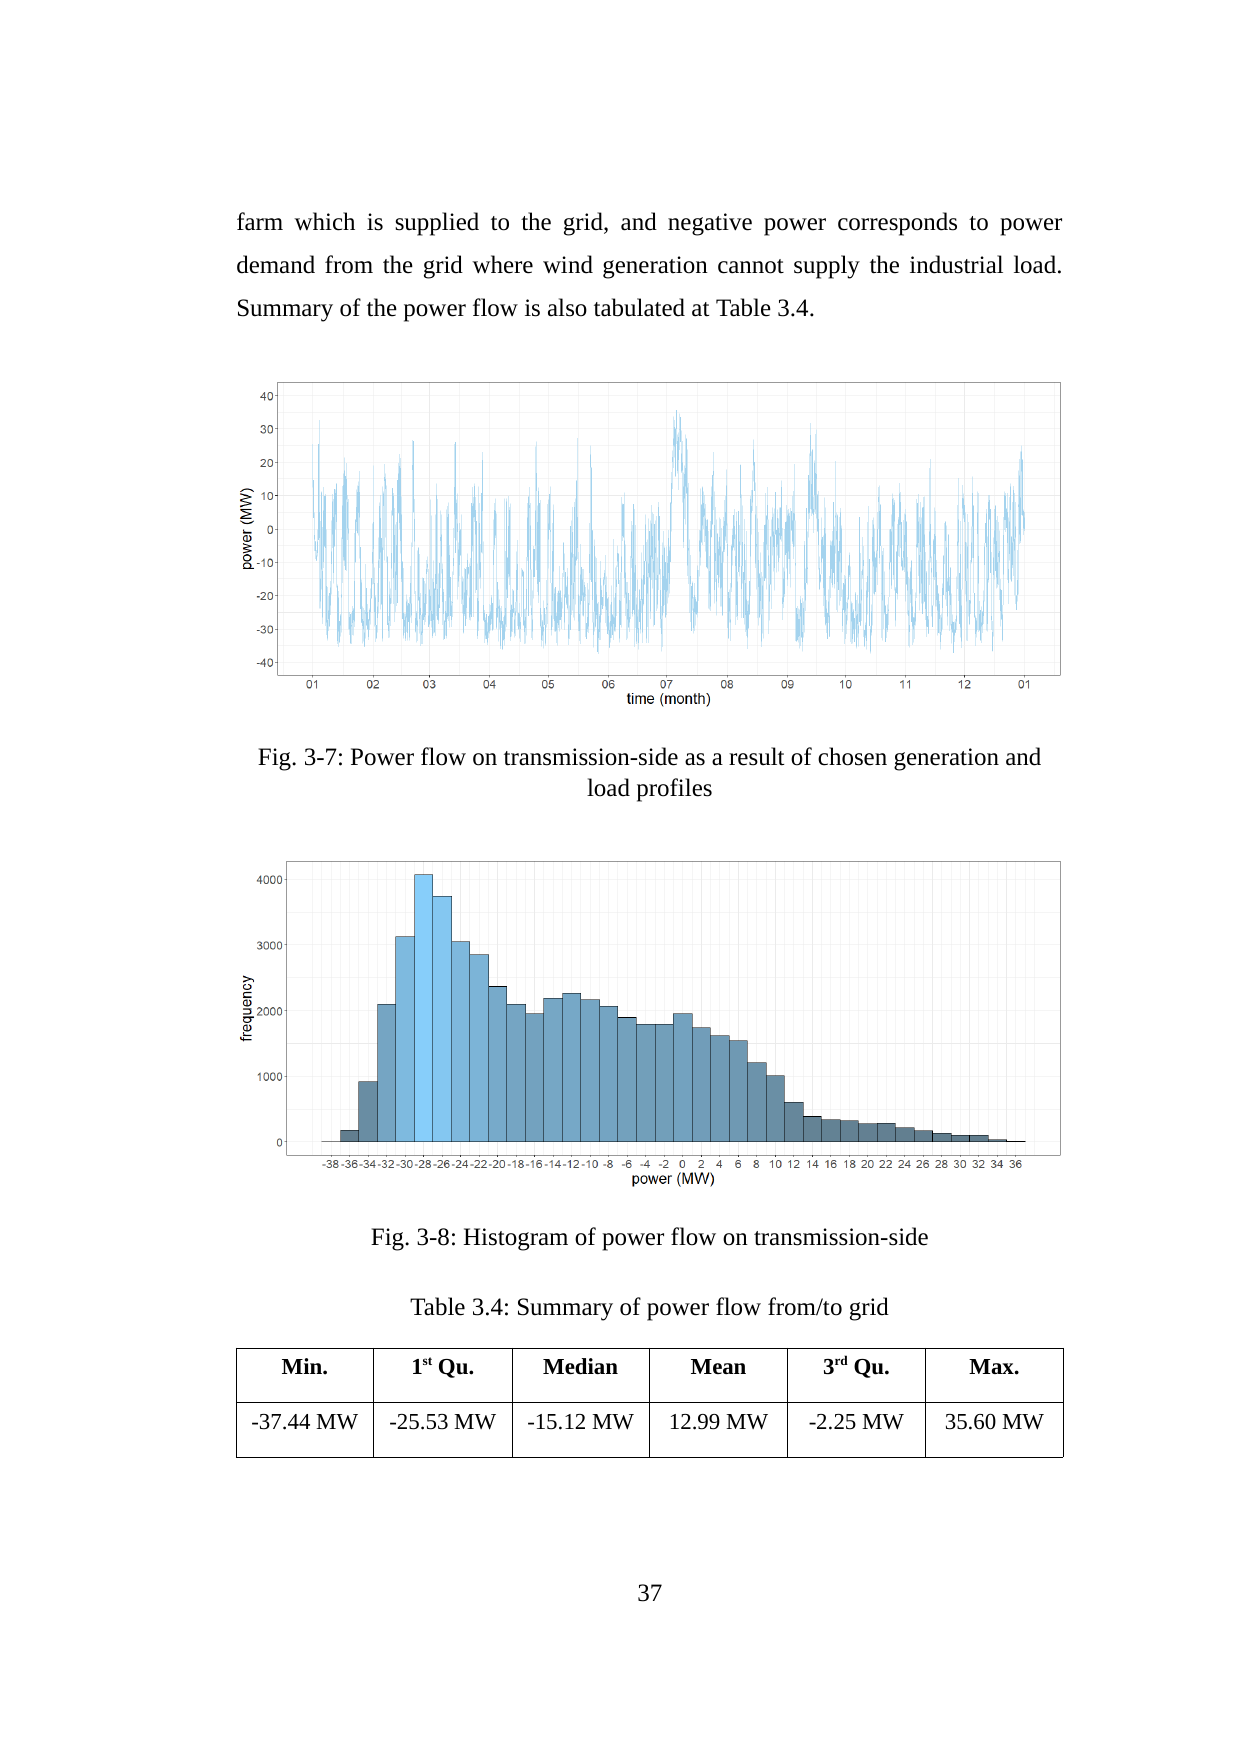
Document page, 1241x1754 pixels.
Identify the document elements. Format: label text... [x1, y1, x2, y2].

table_header 1st Qu. [374, 1349, 512, 1402]
picture [236, 858, 1064, 1189]
table_header 3rd Qu. [788, 1349, 925, 1402]
table_header Median [513, 1349, 649, 1402]
table_header Mean [650, 1349, 787, 1402]
table_header Min. [237, 1349, 373, 1402]
picture [236, 378, 1064, 709]
table_cell -25.53 MW [374, 1403, 512, 1457]
text Fig. 3-7: Power flow on transmission-side as a result of chosen generation and load profiles [236, 742, 1063, 802]
table_cell -37.44 MW [237, 1403, 373, 1457]
table_cell 35.60 MW [926, 1403, 1063, 1457]
text Table 3.4: Summary of power flow from/to grid [236, 1292, 1063, 1321]
text Fig. 3-8: Histogram of power flow on transmission-side [236, 1222, 1063, 1250]
table_cell -15.12 MW [513, 1403, 649, 1457]
table_header Max. [926, 1349, 1063, 1402]
table_cell -2.25 MW [788, 1403, 925, 1457]
text farm which is supplied to the grid, and negative power corresponds to power demand from the grid where wind generation cannot supply the industrial load. Summary of the power flow is also tabulated at Table 3.4. [236, 207, 1063, 322]
table_cell 12.99 MW [650, 1403, 787, 1457]
